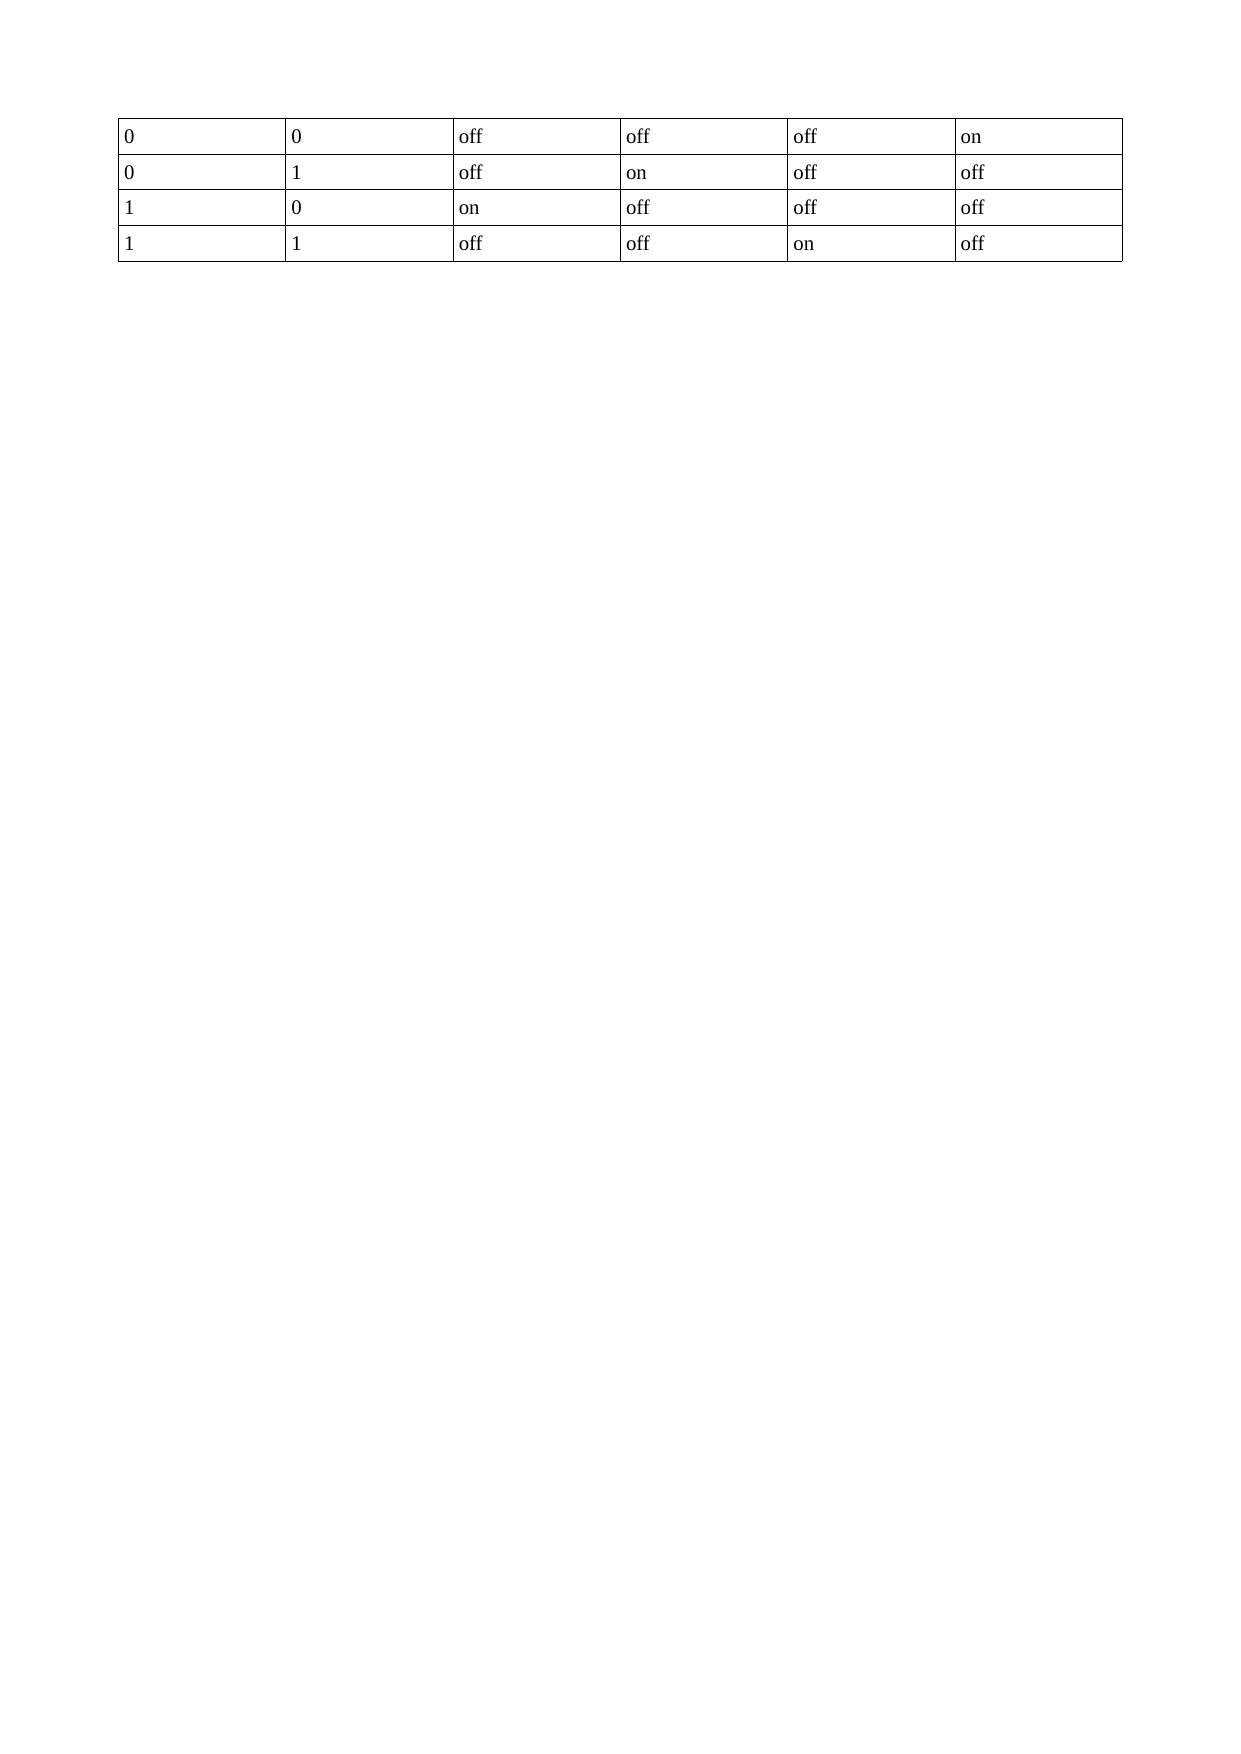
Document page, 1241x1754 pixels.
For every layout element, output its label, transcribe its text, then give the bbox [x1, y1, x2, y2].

table_cell off [454, 226, 620, 261]
table_cell 0 [119, 119, 285, 154]
table_cell 1 [286, 226, 453, 261]
table_cell off [621, 119, 787, 154]
table_cell on [788, 226, 955, 261]
table_cell 0 [286, 190, 453, 225]
table_cell 0 [119, 155, 285, 189]
table_cell off [956, 155, 1122, 189]
table_cell off [454, 155, 620, 189]
table_cell off [621, 226, 787, 261]
table_cell off [788, 119, 955, 154]
table_cell off [956, 226, 1122, 261]
table_cell 0 [286, 119, 453, 154]
table_cell 1 [119, 226, 285, 261]
table_cell off [788, 190, 955, 225]
table_cell 1 [119, 190, 285, 225]
table_cell on [454, 190, 620, 225]
table_cell off [621, 190, 787, 225]
table_cell off [788, 155, 955, 189]
table_cell off [956, 190, 1122, 225]
table_cell on [621, 155, 787, 189]
table_cell 1 [286, 155, 453, 189]
table_cell off [454, 119, 620, 154]
table_cell on [956, 119, 1122, 154]
